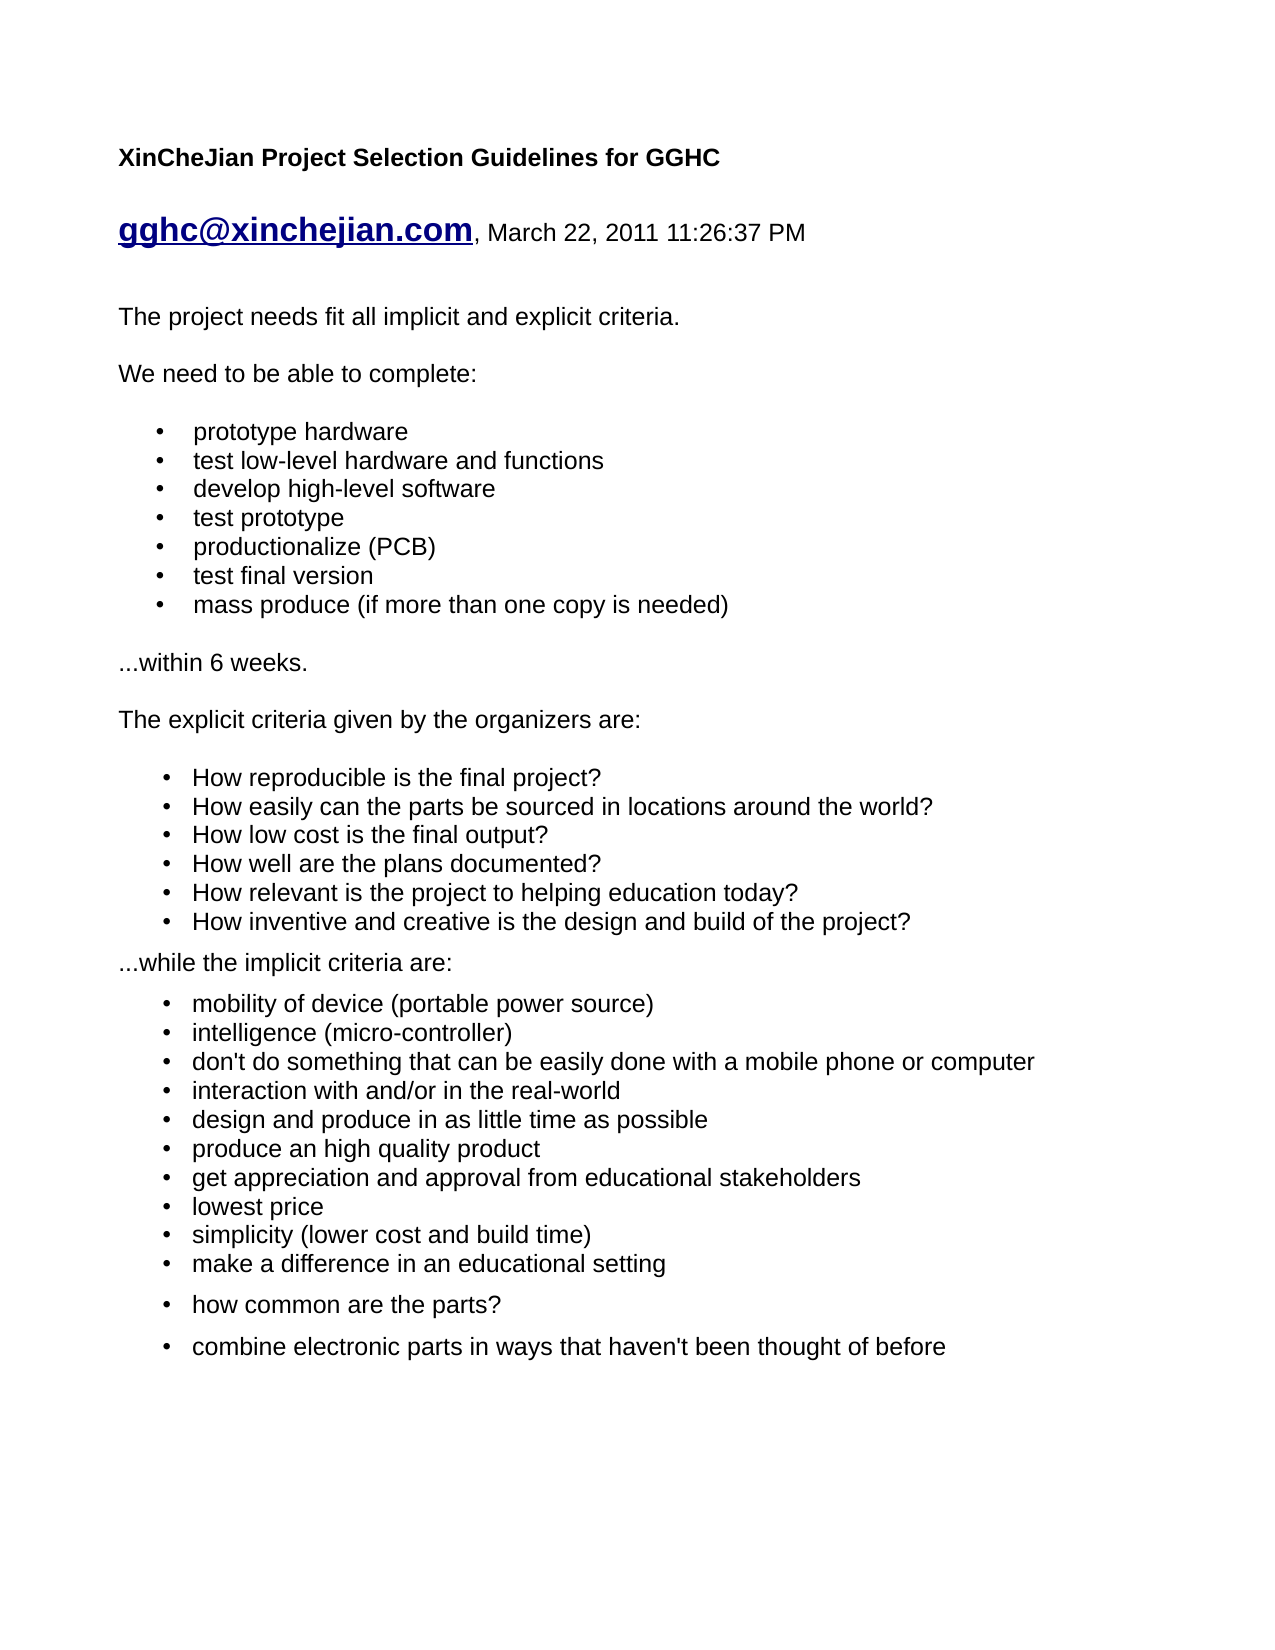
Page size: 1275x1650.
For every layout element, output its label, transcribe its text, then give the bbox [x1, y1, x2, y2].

list make a difference in an educational setting [162, 1249, 1157, 1278]
list interaction with and/or in the real-world [162, 1076, 1157, 1105]
list test final version [156, 561, 1157, 590]
list How relevant is the project to helping education today? [162, 878, 1157, 907]
list mobility of device (portable power source) [162, 989, 1157, 1018]
list simplicity (lower cost and build time) [162, 1220, 1157, 1249]
list develop high-level software [156, 474, 1157, 503]
list combine electronic parts in ways that haven't been thought of before [162, 1332, 1157, 1361]
list How easily can the parts be sourced in locations around the world? [162, 791, 1157, 820]
text ...while the implicit criteria are: [118, 948, 1157, 977]
list mass produce (if more than one copy is needed) [156, 590, 1157, 619]
list productionalize (PCB) [156, 532, 1157, 561]
list prototype hardware [156, 417, 1157, 446]
list test prototype [156, 503, 1157, 532]
list How well are the plans documented? [162, 849, 1157, 878]
list get appreciation and approval from educational stakeholders [162, 1163, 1157, 1191]
list intelligence (micro-controller) [162, 1018, 1157, 1047]
text The project needs fit all implicit and explicit criteria. [118, 302, 1157, 331]
list How low cost is the final output? [162, 820, 1157, 849]
list lowest price [162, 1191, 1157, 1220]
text We need to be able to complete: [118, 359, 1157, 388]
text The explicit criteria given by the organizers are: [118, 705, 1157, 734]
list test low-level hardware and functions [156, 446, 1157, 474]
list produce an high quality product [162, 1134, 1157, 1163]
text ...within 6 weeks. [118, 647, 1157, 676]
list How inventive and creative is the design and build of the project? [162, 907, 1157, 936]
list how common are the parts? [162, 1291, 1157, 1319]
subtitle gghc@xinchejian.com, March 22, 2011 11:26:37 PM [118, 209, 1157, 248]
list don't do something that can be easily done with a mobile phone or computer [162, 1047, 1157, 1076]
list How reproducible is the final project? [162, 763, 1157, 791]
list design and produce in as little time as possible [162, 1105, 1157, 1134]
subtitle XinCheJian Project Selection Guidelines for GGHC [118, 143, 1157, 172]
